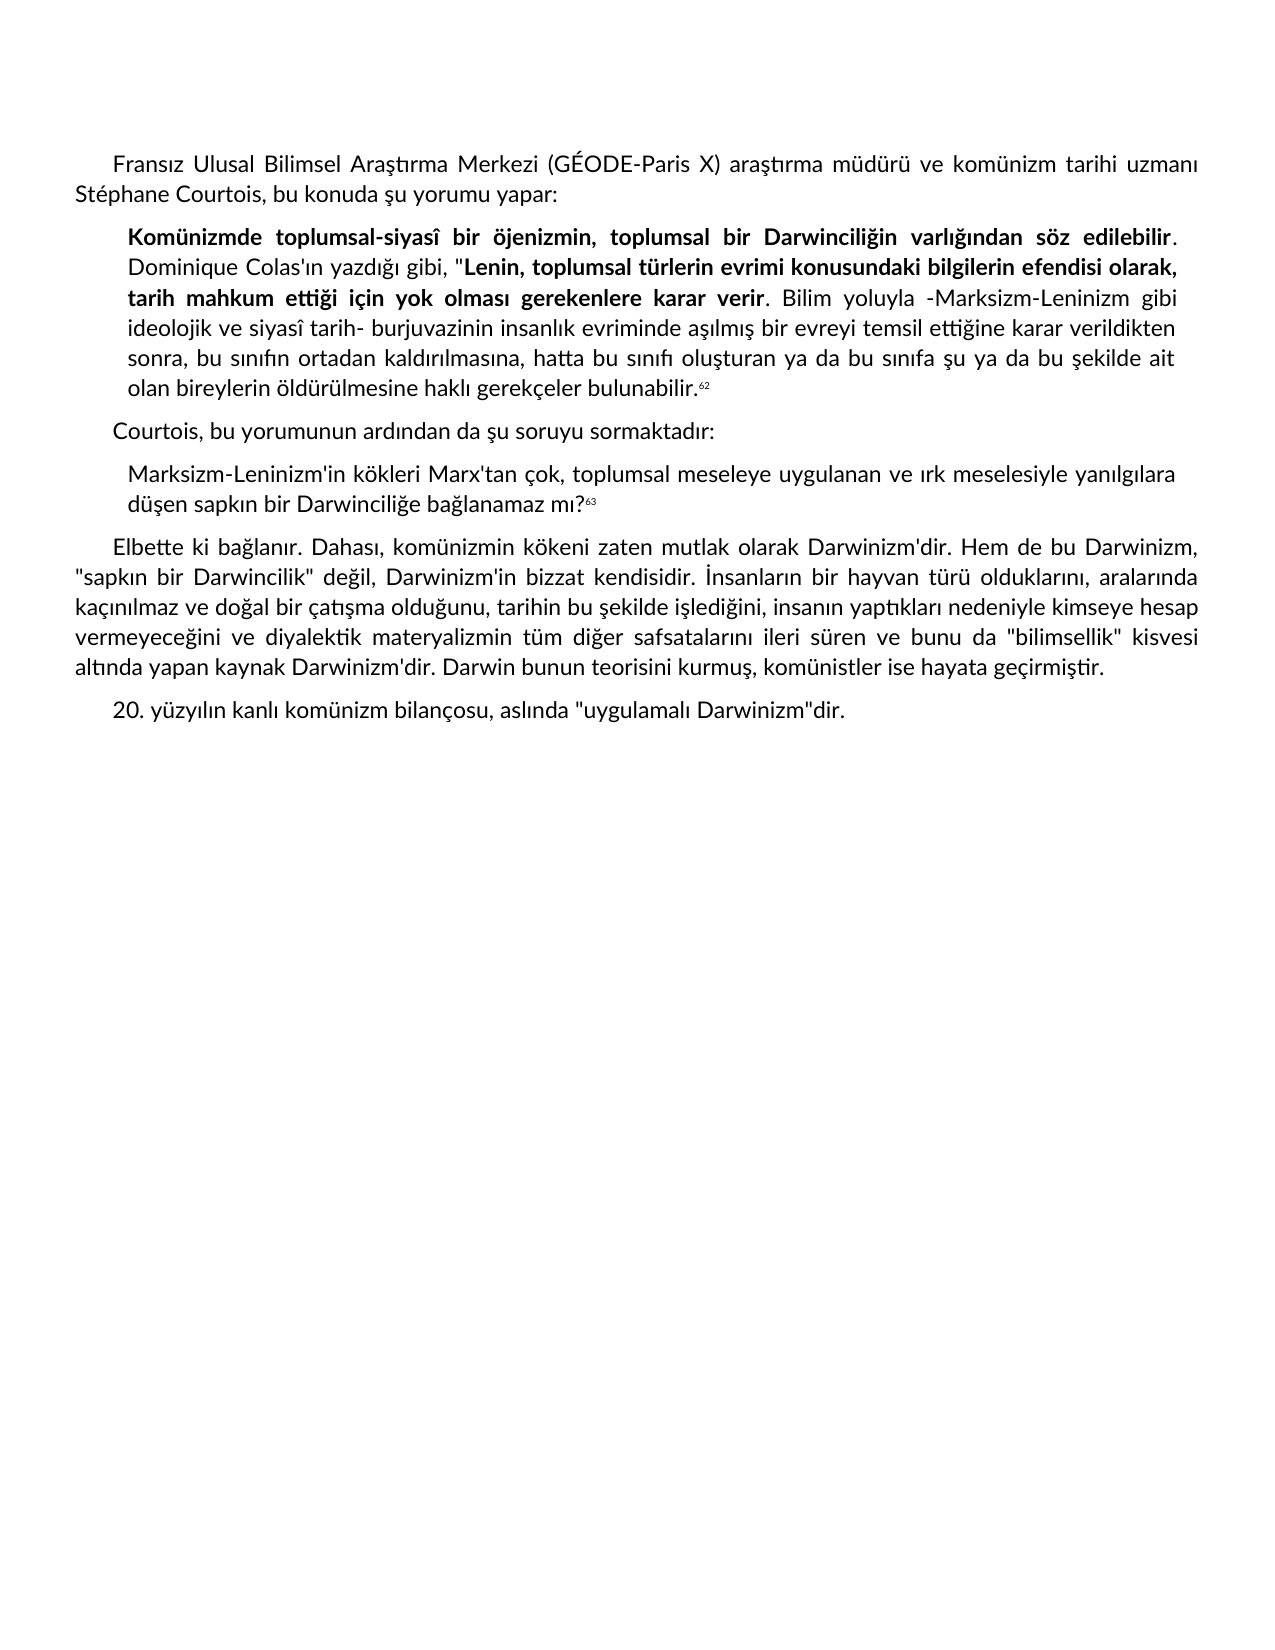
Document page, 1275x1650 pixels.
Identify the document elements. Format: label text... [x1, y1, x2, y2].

text Komünizmde toplumsal-siyasî bir öjenizmin, toplumsal bir Darwinciliğin varlığından söz edilebilir. Dominique Colas'ın yazdığı gibi, "Lenin, toplumsal türlerin evrimi konusundaki bilgilerin efendisi olarak, tarih mahkum ettiği için yok olması gerekenlere karar verir. Bilim yoluyla -Marksizm-Leninizm gibi ideolojik ve siyasî tarih- burjuvazinin insanlık evriminde aşılmış bir evreyi temsil ettiğine karar verildikten sonra, bu sınıfın ortadan kaldırılmasına, hatta bu sınıfı oluşturan ya da bu sınıfa şu ya da bu şekilde ait olan bireylerin öldürülmesine haklı gerekçeler bulunabilir.62 [127, 223, 1177, 401]
text Courtois, bu yorumunun ardından da şu soruyu sormaktadır: [75, 417, 1200, 444]
text Elbette ki bağlanır. Dahası, komünizmin kökeni zaten mutlak olarak Darwinizm'dir. Hem de bu Darwinizm, "sapkın bir Darwincilik" değil, Darwinizm'in bizzat kendisidir. İnsanların bir hayvan türü olduklarını, aralarında kaçınılmaz ve doğal bir çatışma olduğunu, tarihin bu şekilde işlediğini, insanın yaptıkları nedeniyle kimseye hesap vermeyeceğini ve diyalektik materyalizmin tüm diğer safsatalarını ileri süren ve bunu da "bilimsellik" kisvesi altında yapan kaynak Darwinizm'dir. Darwin bunun teorisini kurmuş, komünistler ise hayata geçirmiştir. [75, 532, 1200, 681]
text 20. yüzyılın kanlı komünizm bilançosu, aslında "uygulamalı Darwinizm"dir. [75, 696, 1200, 723]
text Marksizm-Leninizm'in kökleri Marx'tan çok, toplumsal meseleye uygulanan ve ırk meselesiyle yanılgılara düşen sapkın bir Darwinciliğe bağlanamaz mı?63 [127, 459, 1177, 517]
text Fransız Ulusal Bilimsel Araştırma Merkezi (GÉODE-Paris X) araştırma müdürü ve komünizm tarihi uzmanı Stéphane Courtois, bu konuda şu yorumu yapar: [75, 150, 1200, 208]
